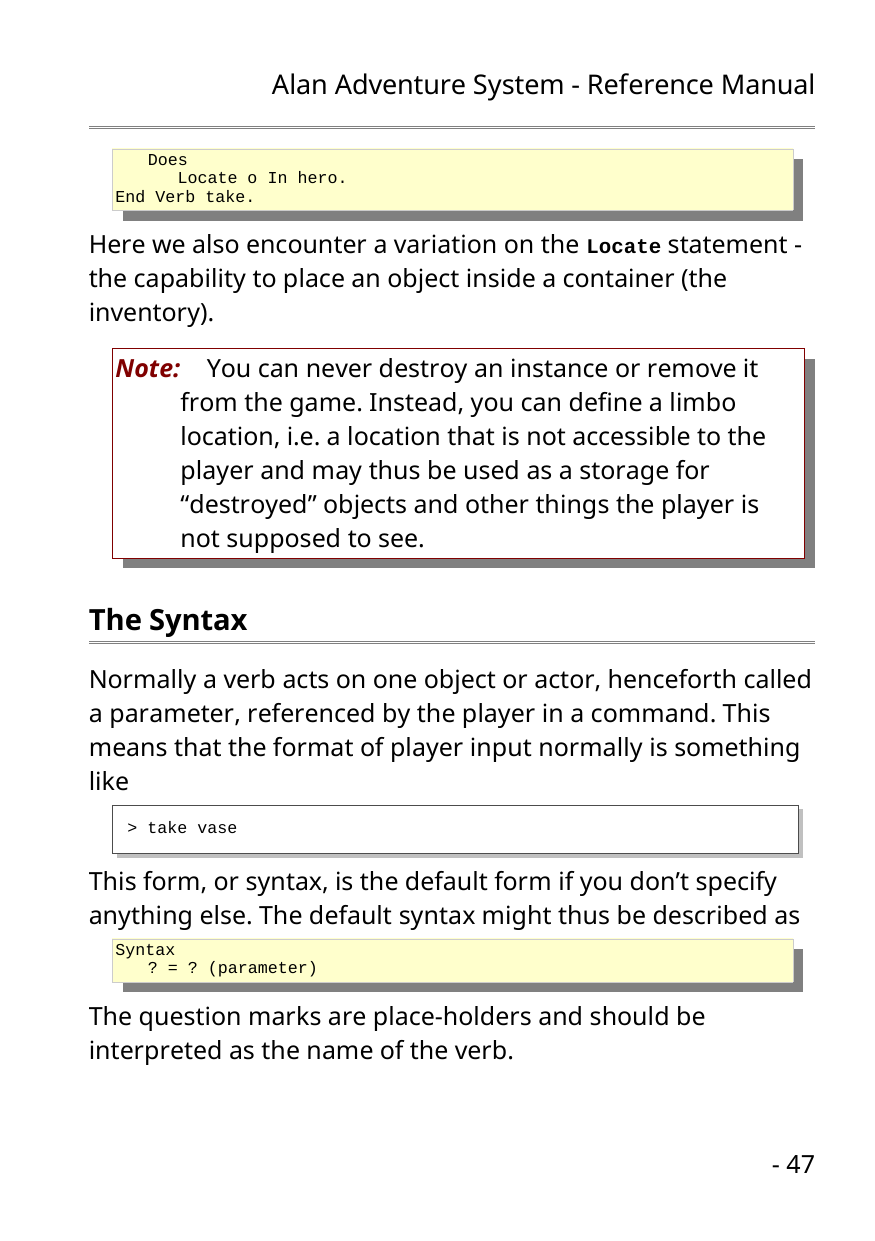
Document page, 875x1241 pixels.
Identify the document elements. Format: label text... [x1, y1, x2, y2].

text Syntax ? = ? (parameter) [113, 940, 793, 982]
text This form, or syntax, is the default form if you don’t specify anything else. The default syntax might thus be described as [88, 864, 815, 932]
text Does Locate o In hero. End Verb take. [113, 150, 793, 210]
text The question marks are place-holders and should be interpreted as the name of the verb. [88, 999, 815, 1067]
text Normally a verb acts on one object or actor, henceforth called a parameter, referenced by the player in a command. This means that the format of player input normally is something like [88, 662, 815, 798]
text > take vase [113, 806, 798, 853]
list You can never destroy an instance or remove it from the game. Instead, you can define a limbo location, i.e. a lo­cation that is not accessible to the player and may thus be used as a storage for “destroyed” objects and other things the player is not supposed to see. [113, 349, 804, 558]
text Here we also encounter a variation on the Locate statement - the capability to place an object inside a container (the inventory). [88, 227, 815, 329]
subtitle The Syntax [88, 600, 815, 643]
